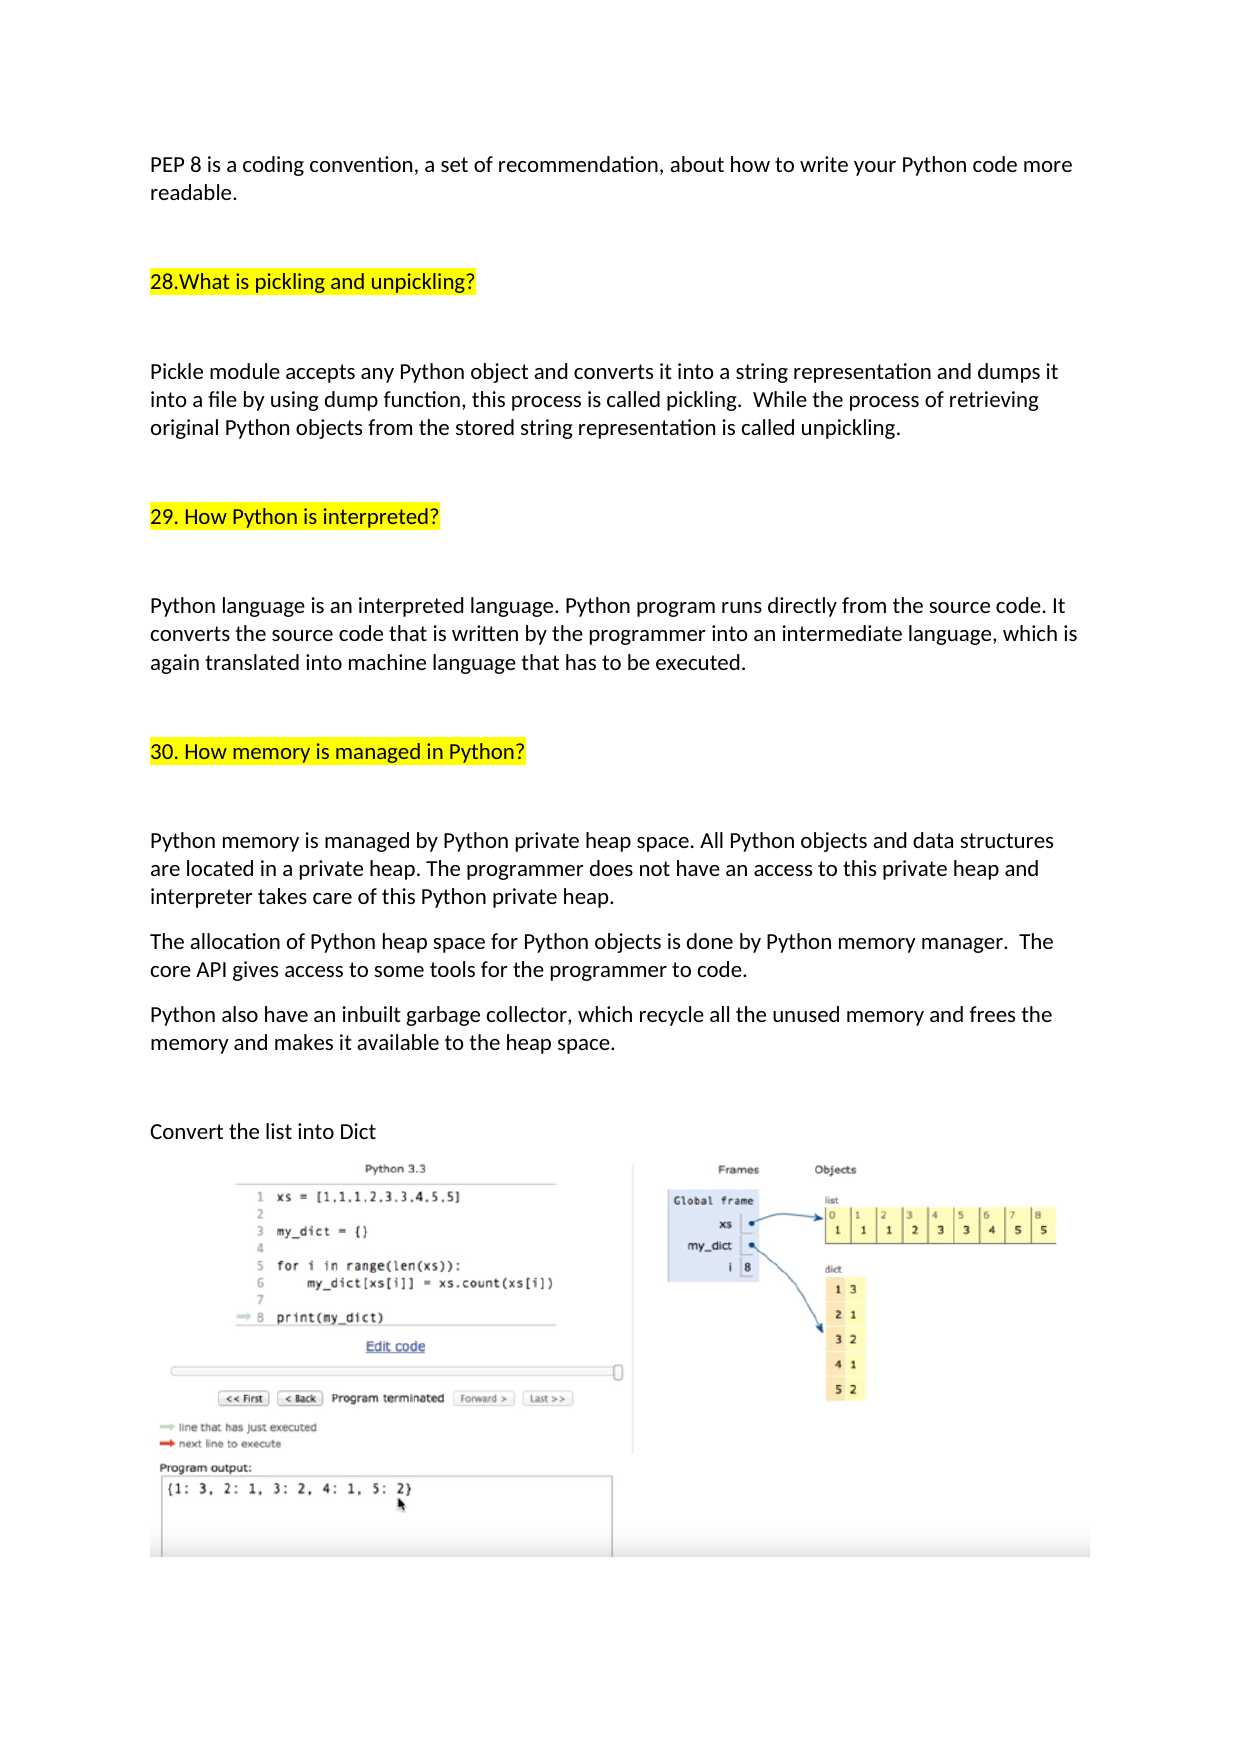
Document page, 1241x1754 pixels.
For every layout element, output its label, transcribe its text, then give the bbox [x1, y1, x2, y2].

text 29. How Python is interpreted? [150, 502, 1090, 530]
text Pickle module accepts any Python object and converts it into a string representation and dumps it into a file by using dump function, this process is called pickling. While the process of retrieving original Python objects from the stored string representation is called unpickling. [150, 357, 1090, 441]
text Python also have an inbuilt garbage collector, which recycle all the unused memory and frees the memory and makes it available to the heap space. [150, 1000, 1090, 1056]
text 28.What is pickling and unpickling? [150, 267, 1090, 295]
text Convert the list into Dict [150, 1117, 1090, 1145]
text Python language is an interpreted language. Python program runs directly from the source code. It converts the source code that is written by the programmer into an intermediate language, which is again translated into machine language that has to be executed. [150, 592, 1090, 676]
text The allocation of Python heap space for Python objects is done by Python memory manager. The core API gives access to some tools for the programmer to code. [150, 927, 1090, 983]
text 30. How memory is managed in Python? [150, 737, 1090, 765]
text PEP 8 is a coding convention, a set of recommendation, about how to write your Python code more readable. [150, 150, 1090, 206]
text Python memory is managed by Python private heap space. All Python objects and data structures are located in a private heap. The programmer does not have an access to this private heap and interpreter takes care of this Python private heap. [150, 826, 1090, 910]
